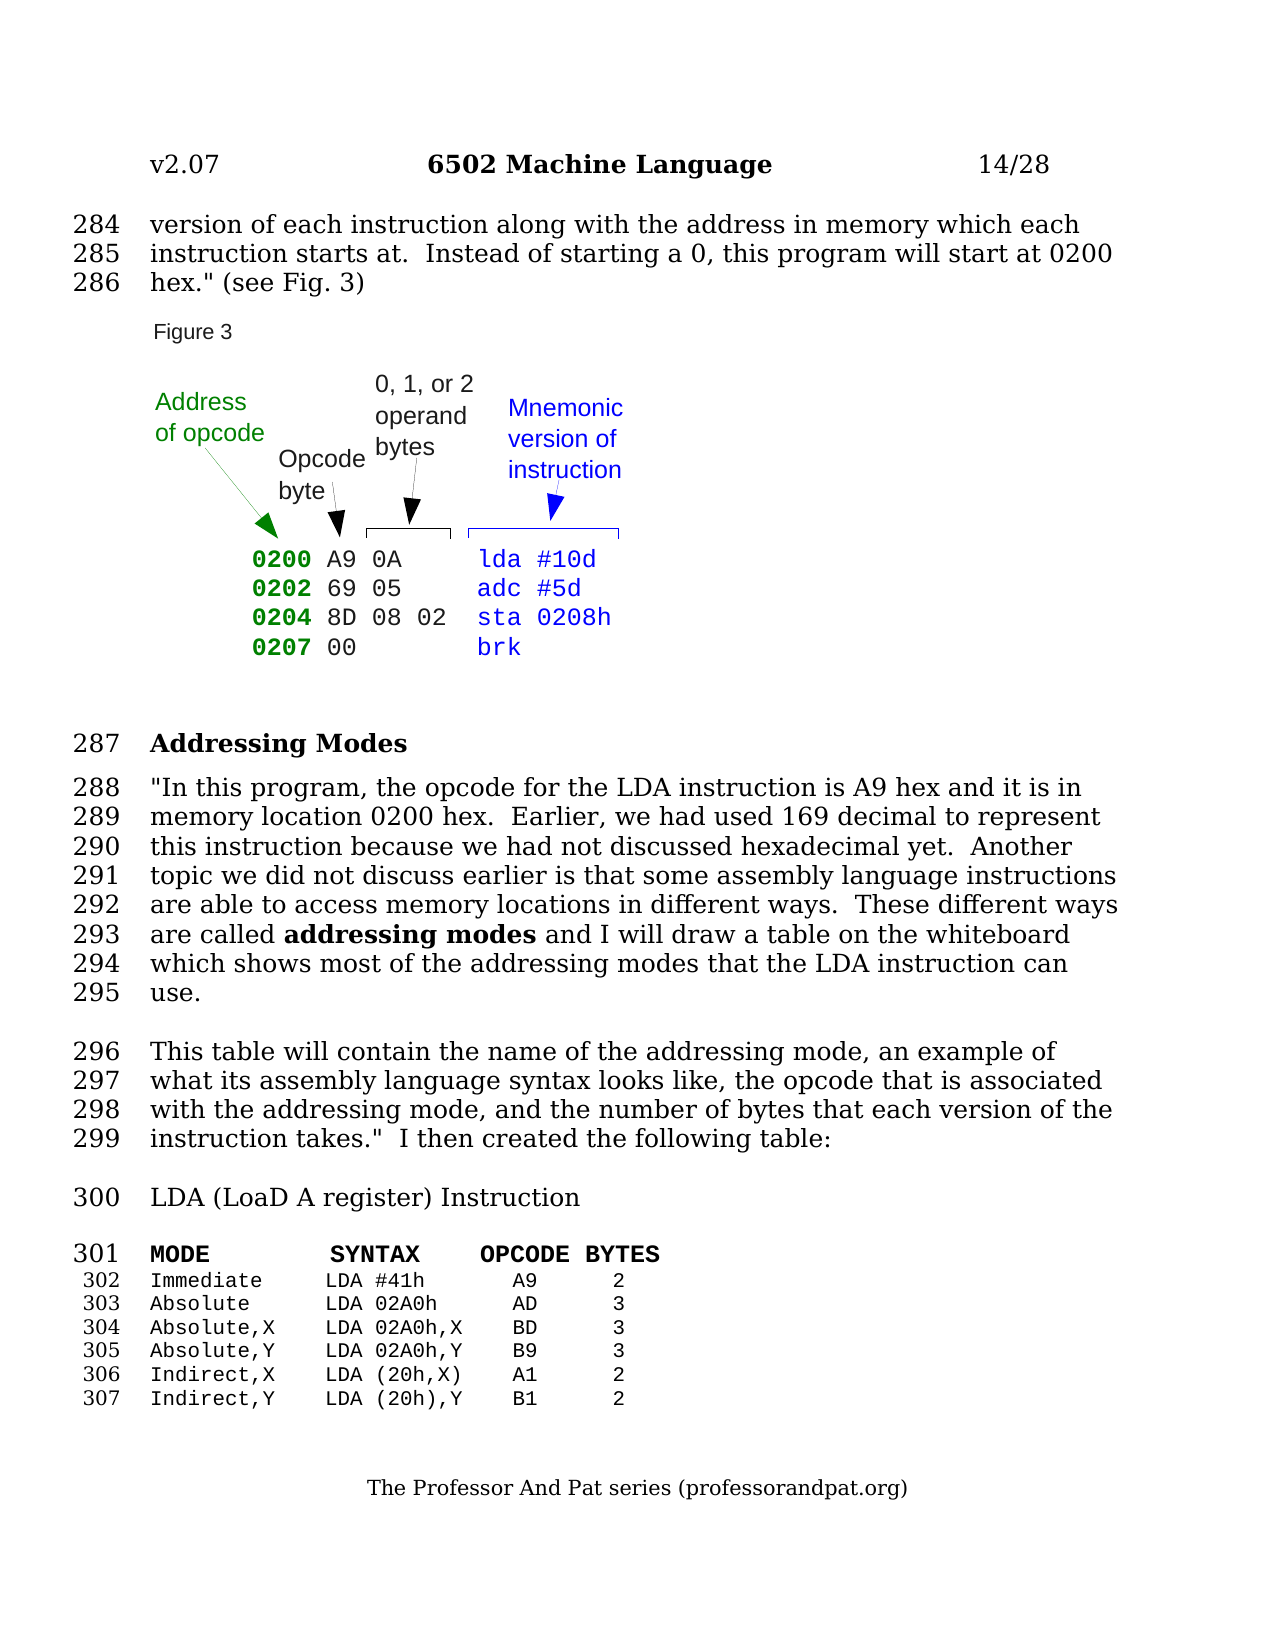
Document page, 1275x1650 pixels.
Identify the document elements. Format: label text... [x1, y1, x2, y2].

text Absolute,Y LDA 02A0h,Y B9 3 [150, 1341, 1125, 1364]
text Immediate LDA #41h A9 2 [150, 1270, 1125, 1293]
text "In this program, the opcode for the LDA instruction is A9 hex and it is in memory location 0200 hex. Earlier, we had used 169 decimal to represent this instruction because we had not discussed hexadecimal yet. Another topic we did not discuss earlier is that some assembly language instructions are able to access memory locations in different ways. These different ways are called addressing modes and I will draw a table on the whiteboard which shows most of the addressing modes that the LDA instruction can use. [150, 773, 1125, 1008]
subtitle Addressing Modes [150, 729, 1125, 758]
text version of each instruction along with the address in memory which each instruction starts at. Instead of starting a 0, this program will start at 0200 hex." (see Fig. 3) [150, 210, 1125, 298]
text Indirect,Y LDA (20h),Y B1 2 [150, 1388, 1125, 1411]
text Absolute,X LDA 02A0h,X BD 3 [150, 1317, 1125, 1341]
text Absolute LDA 02A0h AD 3 [150, 1293, 1125, 1317]
text Indirect,X LDA (20h,X) A1 2 [150, 1364, 1125, 1388]
text MODE SYNTAX OPCODE BYTES [150, 1242, 1125, 1270]
text This table will contain the name of the addressing mode, an example of what its assembly language syntax looks like, the opcode that is associated with the addressing mode, and the number of bytes that each version of the instruction takes." I then created the following table: [150, 1037, 1125, 1154]
text LDA (LoaD A register) Instruction [150, 1183, 1125, 1212]
